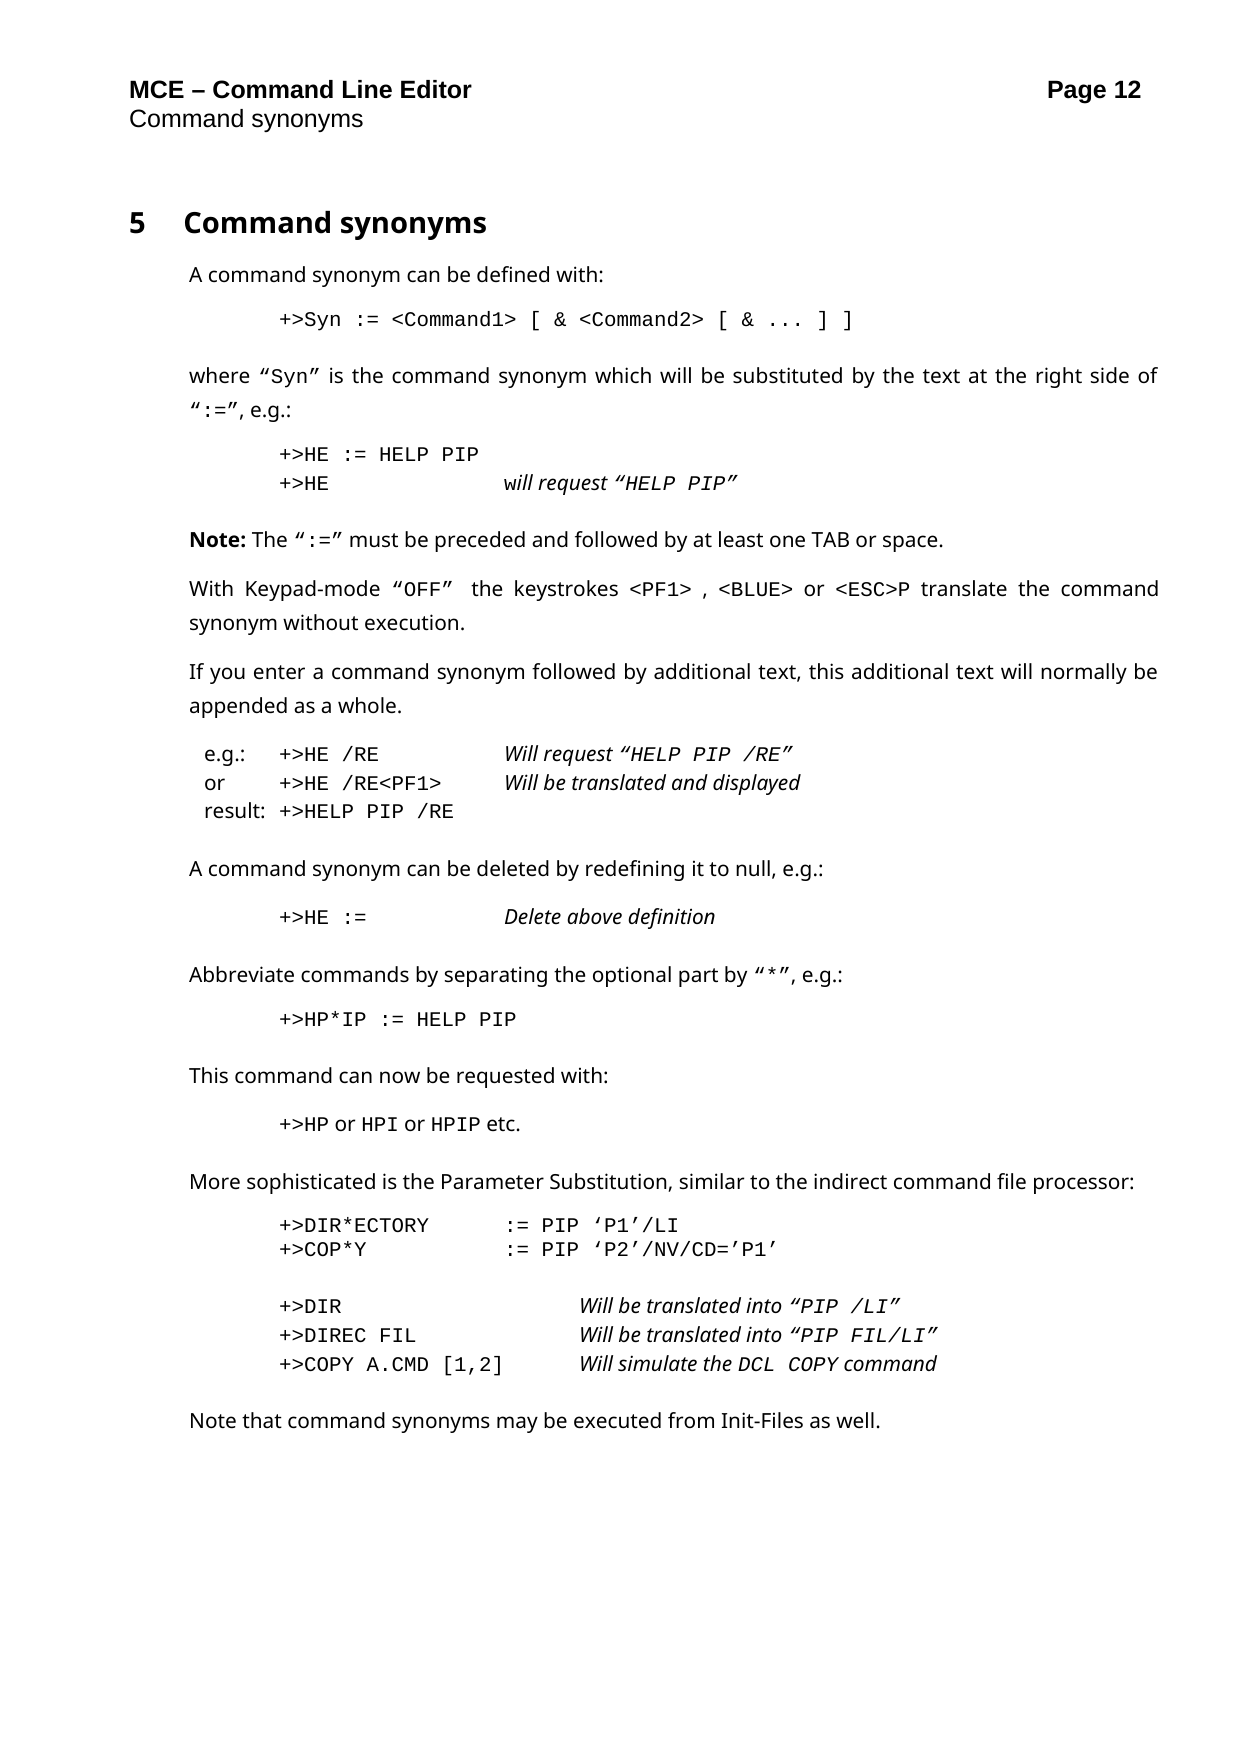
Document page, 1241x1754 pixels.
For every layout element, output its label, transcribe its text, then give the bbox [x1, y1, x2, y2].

text +>HE := Delete above definition [204, 902, 1159, 931]
text +>HP or HPI or HPIP etc. [204, 1109, 1159, 1138]
text With Keypad-mode “OFF” the keystrokes <PF1> , <BLUE> or <ESC>P translate the command synonym without execution. [189, 574, 1159, 637]
text e.g.: +>HE /RE Will request “HELP PIP /RE” [204, 739, 1159, 768]
text Abbreviate commands by separating the optional part by “*”, e.g.: [189, 960, 1159, 988]
text A command synonym can be deleted by redefining it to null, e.g.: [189, 854, 1159, 882]
text This command can now be requested with: [189, 1061, 1159, 1089]
subtitle Command synonyms [129, 203, 1159, 242]
text +>HE will request “HELP PIP” [204, 468, 1159, 496]
text +>DIR Will be translated into “PIP /LI” [204, 1292, 1159, 1320]
text +>DIREC FIL Will be translated into “PIP FIL/LI” [204, 1320, 1159, 1349]
text +>Syn := <Command1> [ & <Command2> [ & ... ] ] [204, 309, 1159, 333]
text +>HE := HELP PIP [204, 444, 1159, 468]
text More sophisticated is the Parameter Substitution, similar to the indirect command file processor: [189, 1167, 1159, 1195]
text A command synonym can be defined with: [189, 260, 1159, 289]
text If you enter a command synonym followed by additional text, this additional text will normally be appended as a whole. [189, 657, 1159, 719]
text +>COP*Y := PIP ‘P2’/NV/CD=’P1’ [204, 1239, 1159, 1263]
text +>DIR*ECTORY := PIP ‘P1’/LI [204, 1216, 1159, 1239]
text where “Syn” is the command synonym which will be substituted by the text at the right side of “:=”, e.g.: [189, 361, 1159, 424]
text +>HP*IP := HELP PIP [204, 1008, 1159, 1032]
text or +>HE /RE<PF1> Will be translated and displayed [204, 768, 1159, 797]
text Note: The “:=” must be preceded and followed by at least one TAB or space. [189, 525, 1159, 554]
text result: +>HELP PIP /RE [204, 797, 1159, 825]
text Note that command synonyms may be executed from Init-Files as well. [189, 1406, 1159, 1434]
text +>COPY A.CMD [1,2] Will simulate the DCL COPY command [204, 1349, 1159, 1377]
